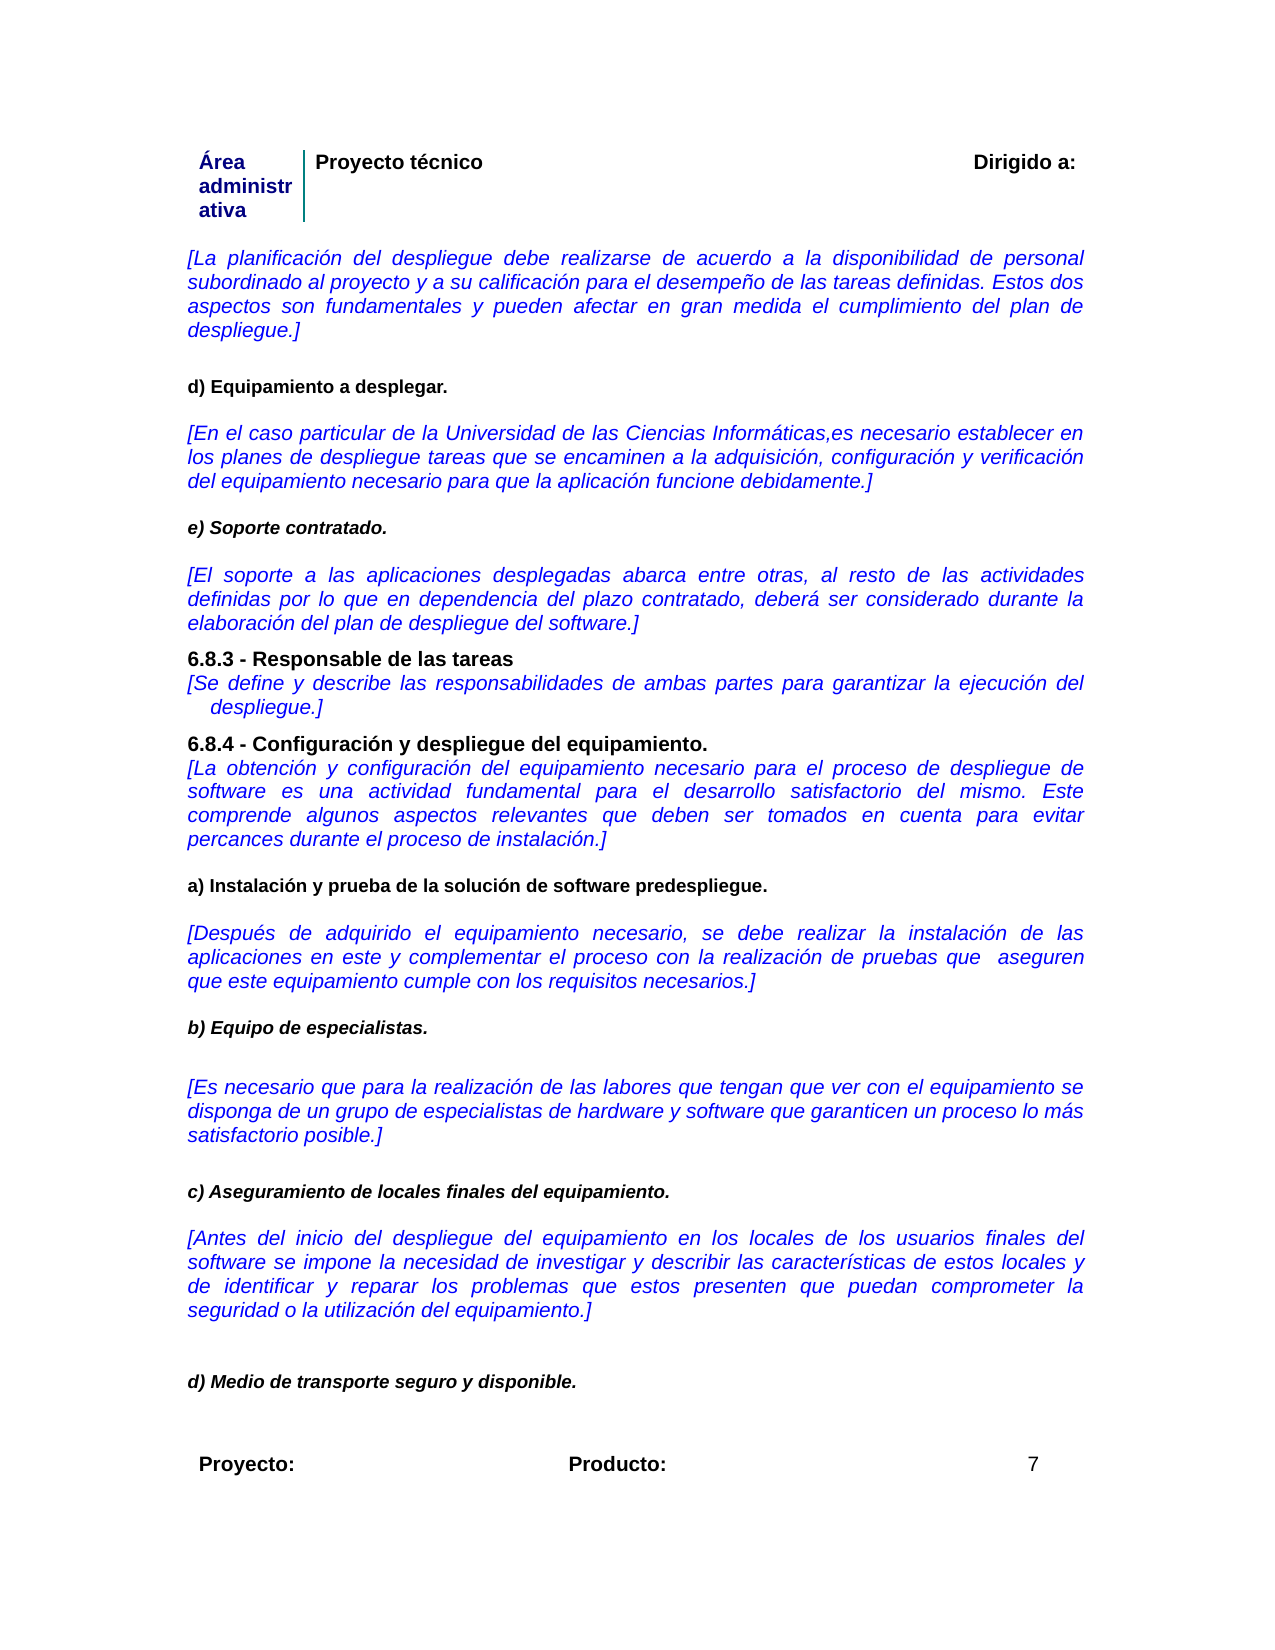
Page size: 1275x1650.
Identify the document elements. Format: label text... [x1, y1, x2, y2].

text [Antes del inicio del despliegue del equipamiento en los locales de los usuarios finales del software se impone la necesidad de investigar y describir las características de estos locales y de identificar y reparar los problemas que estos presenten que puedan comprometer la seguridad o la utilización del equipamiento.] [187, 1226, 1087, 1322]
text c) Aseguramiento de locales finales del equipamiento. [187, 1180, 1087, 1202]
text [La obtención y configuración del equipamiento necesario para el proceso de despliegue de software es una actividad fundamental para el desarrollo satisfactorio del mismo. Este comprende algunos aspectos relevantes que deben ser tomados en cuenta para evitar percances durante el proceso de instalación.] [187, 755, 1087, 851]
text [En el caso particular de la Universidad de las Ciencias Informáticas,es necesario establecer en los planes de despliegue tareas que se encaminen a la adquisición, configuración y verificación del equipamiento necesario para que la aplicación funcione debidamente.] [187, 421, 1087, 493]
text [El soporte a las aplicaciones desplegadas abarca entre otras, al resto de las actividades definidas por lo que en dependencia del plazo contratado, deberá ser considerado durante la elaboración del plan de despliegue del software.] [187, 563, 1087, 634]
text [La planificación del despliegue debe realizarse de acuerdo a la disponibilidad de personal subordinado al proyecto y a su calificación para el desempeño de las tareas definidas. Estos dos aspectos son fundamentales y pueden afectar en gran medida el cumplimiento del plan de despliegue.] [187, 246, 1087, 342]
subtitle 6.8.3 - Responsable de las tareas [187, 647, 1087, 671]
text b) Equipo de especialistas. [187, 1016, 1087, 1038]
text a) Instalación y prueba de la solución de software predespliegue. [187, 875, 1087, 897]
subtitle 6.8.4 - Configuración y despliegue del equipamiento. [187, 731, 1087, 755]
text [Después de adquirido el equipamiento necesario, se debe realizar la instalación de las aplicaciones en este y complementar el proceso con la realización de pruebas que aseguren que este equipamiento cumple con los requisitos necesarios.] [187, 921, 1087, 992]
text d) Equipamiento a desplegar. [187, 376, 1087, 397]
text d) Medio de transporte seguro y disponible. [187, 1371, 1087, 1392]
text [Es necesario que para la realización de las labores que tengan que ver con el equipamiento se disponga de un grupo de especialistas de hardware y software que garanticen un proceso lo más satisfactorio posible.] [187, 1074, 1087, 1146]
text e) Soporte contratado. [187, 517, 1087, 539]
text [Se define y describe las responsabilidades de ambas partes para garantizar la ejecución del despliegue.] [187, 671, 1087, 719]
